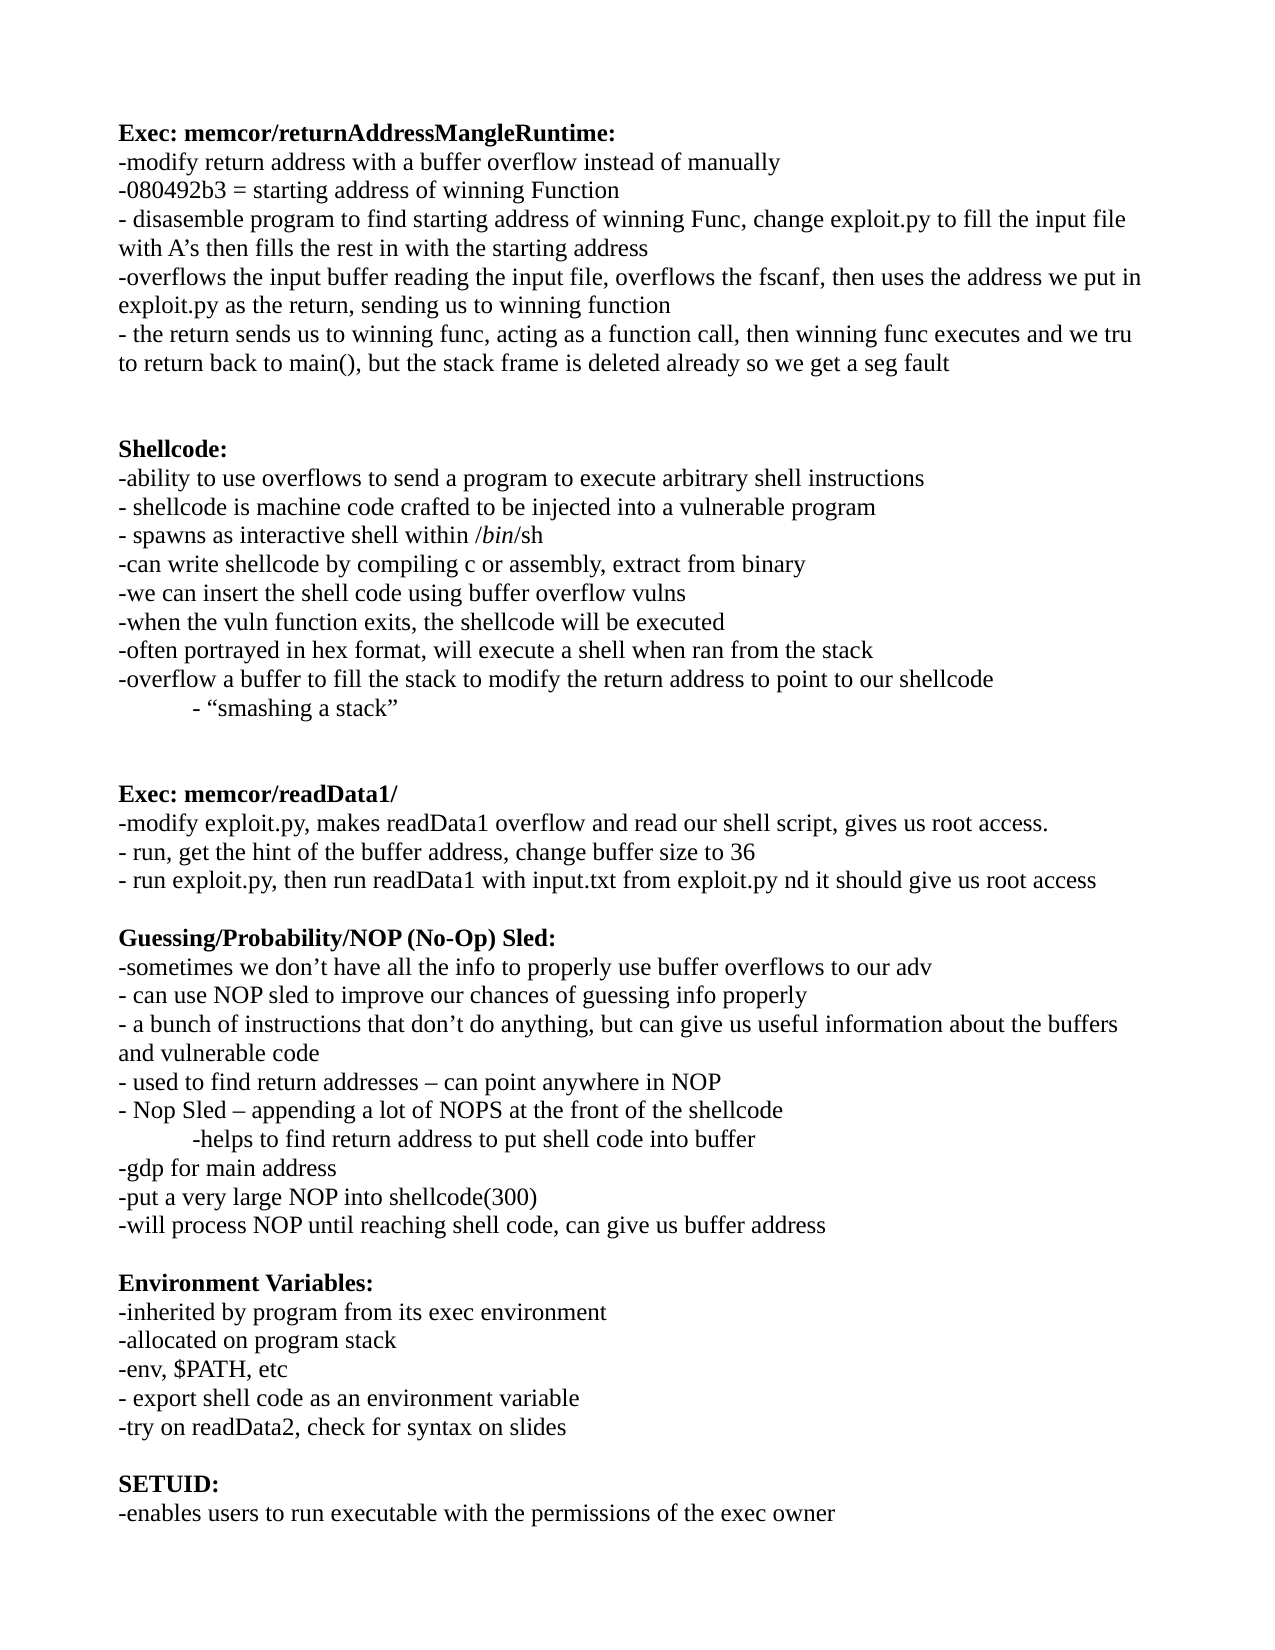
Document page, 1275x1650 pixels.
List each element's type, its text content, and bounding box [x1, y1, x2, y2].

text - used to find return addresses – can point anywhere in NOP [118, 1067, 1157, 1096]
text -gdp for main address [118, 1153, 1157, 1182]
text -ability to use overflows to send a program to execute arbitrary shell instructions [118, 463, 1157, 492]
text -env, $PATH, etc [118, 1354, 1157, 1383]
text -enables users to run executable with the permissions of the exec owner [118, 1498, 1157, 1527]
text Shellcode: [118, 434, 1157, 463]
text Environment Variables: [118, 1268, 1157, 1297]
text -modify exploit.py, makes readData1 overflow and read our shell script, gives us root access. [118, 808, 1157, 837]
text - disasemble program to find starting address of winning Func, change exploit.py to fill the input file with A’s then fills the rest in with the starting address [118, 204, 1157, 262]
text -often portrayed in hex format, will execute a shell when ran from the stack [118, 636, 1157, 664]
text -allocated on program stack [118, 1326, 1157, 1354]
text - export shell code as an environment variable [118, 1383, 1157, 1412]
text -will process NOP until reaching shell code, can give us buffer address [118, 1211, 1157, 1239]
text -modify return address with a buffer overflow instead of manually [118, 147, 1157, 176]
text -try on readData2, check for syntax on slides [118, 1412, 1157, 1441]
text SETUID: [118, 1469, 1157, 1498]
text -we can insert the shell code using buffer overflow vulns [118, 578, 1157, 607]
text Exec: memcor/readData1/ [118, 779, 1157, 808]
text -can write shellcode by compiling c or assembly, extract from binary [118, 549, 1157, 578]
text - the return sends us to winning func, acting as a function call, then winning func executes and we tru to return back to main(), but the stack frame is deleted already so we get a seg fault [118, 319, 1157, 377]
text - shellcode is machine code crafted to be injected into a vulnerable program [118, 492, 1157, 521]
text -overflows the input buffer reading the input file, overflows the fscanf, then uses the address we put in exploit.py as the return, sending us to winning function [118, 262, 1157, 319]
text - “smashing a stack” [118, 693, 1157, 722]
text - Nop Sled – appending a lot of NOPS at the front of the shellcode [118, 1096, 1157, 1124]
text - a bunch of instructions that don’t do anything, but can give us useful information about the buffers and vulnerable code [118, 1009, 1157, 1067]
text - run exploit.py, then run readData1 with input.txt from exploit.py nd it should give us root access [118, 866, 1157, 894]
text - can use NOP sled to improve our chances of guessing info properly [118, 981, 1157, 1009]
text -when the vuln function exits, the shellcode will be executed [118, 607, 1157, 636]
text - run, get the hint of the buffer address, change buffer size to 36 [118, 837, 1157, 866]
text -overflow a buffer to fill the stack to modify the return address to point to our shellcode [118, 664, 1157, 693]
text -080492b3 = starting address of winning Function [118, 176, 1157, 204]
text Exec: memcor/returnAddressMangleRuntime: [118, 118, 1157, 147]
text Guessing/Probability/NOP (No-Op) Sled: [118, 923, 1157, 952]
text -inherited by program from its exec environment [118, 1297, 1157, 1326]
text -sometimes we don’t have all the info to properly use buffer overflows to our adv [118, 952, 1157, 981]
text -helps to find return address to put shell code into buffer [118, 1124, 1157, 1153]
text -put a very large NOP into shellcode(300) [118, 1182, 1157, 1211]
text - spawns as interactive shell within /bin/sh [118, 521, 1157, 549]
